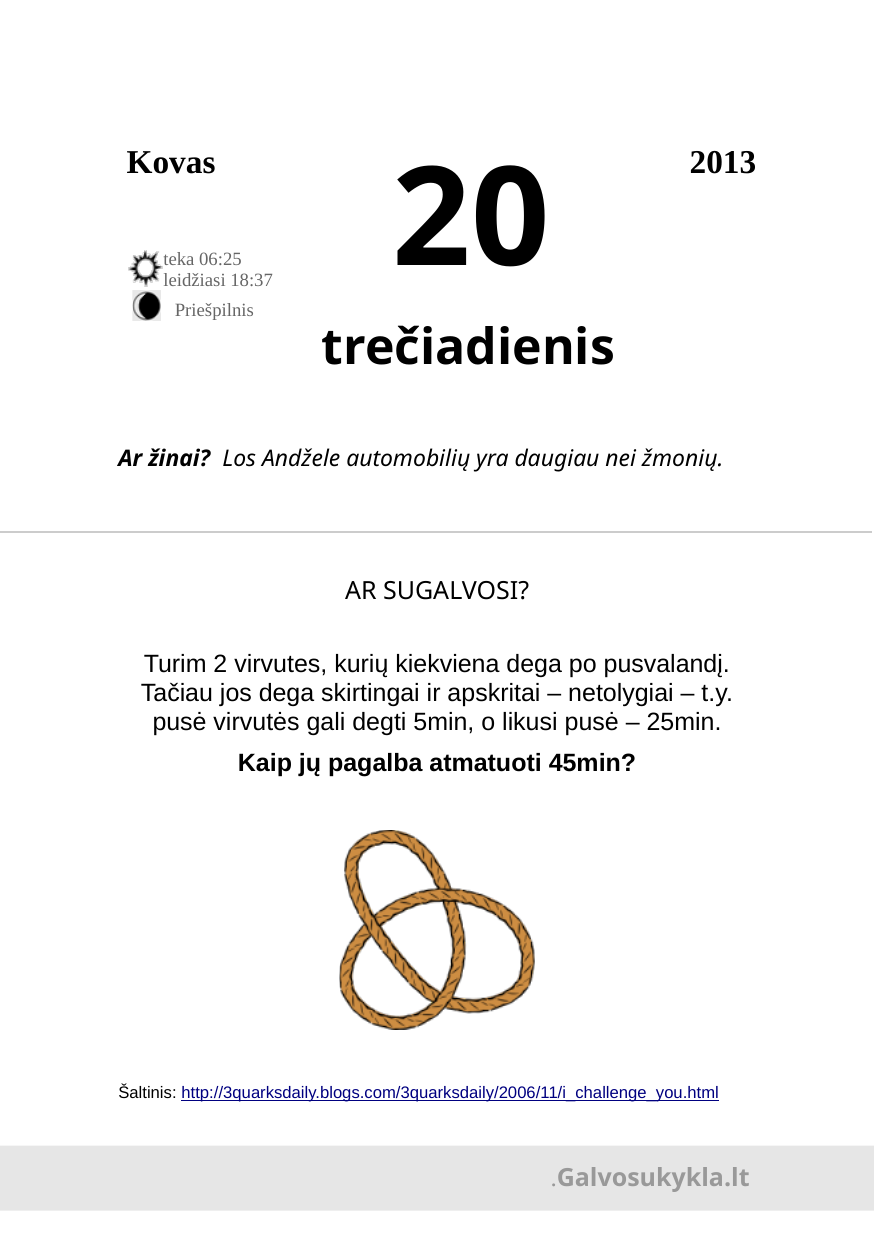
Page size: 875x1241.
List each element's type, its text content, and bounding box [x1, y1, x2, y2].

text Turim 2 virvutes, kurių kiekviena dega po pusvalandį. Tačiau jos dega skirtingai ir apskritai – netolygiai – t.y. pusė virvutės gali degti 5min, o likusi pusė – 25min. [118, 649, 756, 736]
table_header 2013 [638, 118, 756, 379]
text AR SUGALVOSI? [118, 573, 756, 607]
picture [339, 830, 535, 1030]
text Kaip jų pagalba atmatuoti 45min? [118, 748, 756, 777]
table_header Kovas teka 06:25 leidžiasi 18:37 [118, 118, 298, 287]
text Ar žinai? Los Andžele automobilių yra daugiau nei žmonių. [118, 442, 756, 473]
table_header 20 trečiadienis [299, 118, 638, 379]
table_header Priešpilnis [118, 288, 298, 379]
text Šaltinis: http://3quarksdaily.blogs.com/3quarksdaily/2006/11/i_challenge_you.html [118, 1083, 756, 1102]
